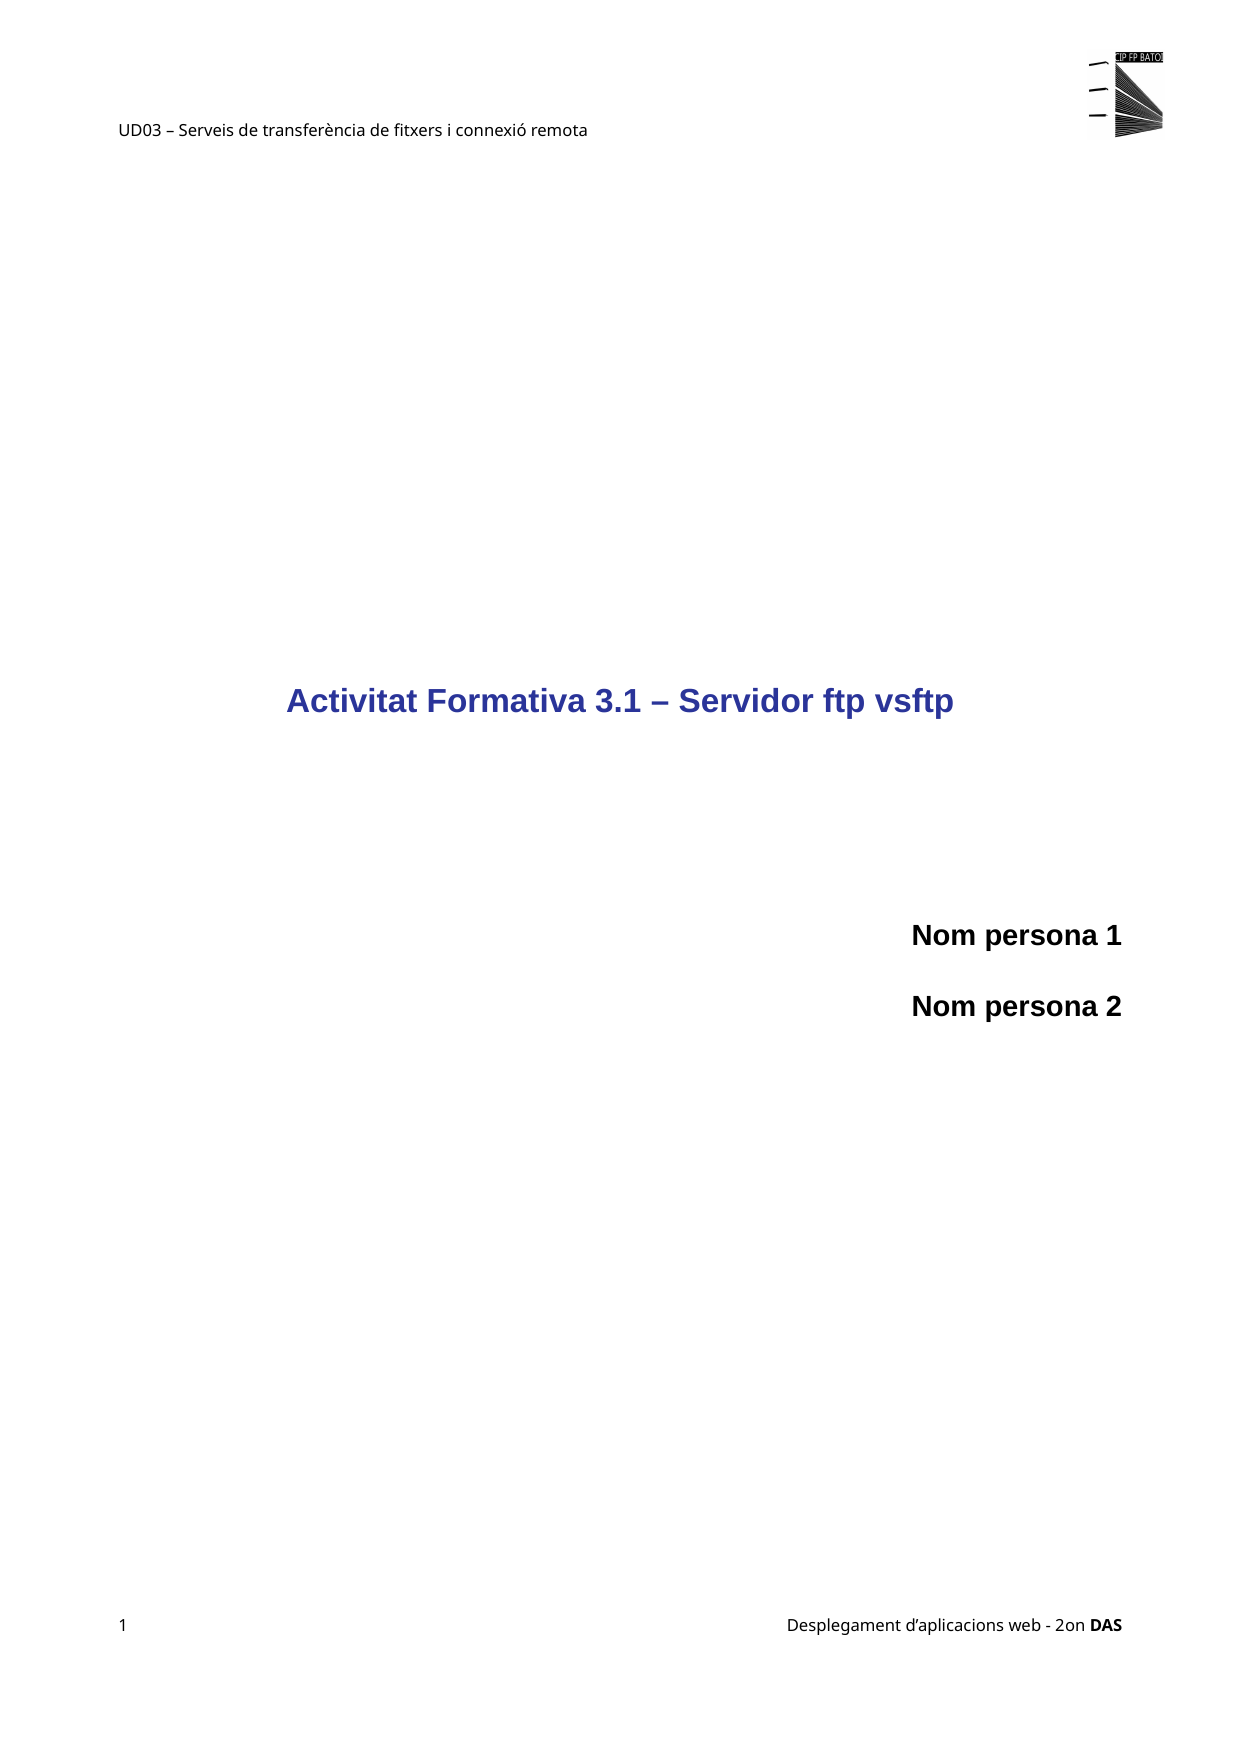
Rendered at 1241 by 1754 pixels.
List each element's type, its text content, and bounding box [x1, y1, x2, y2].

subtitle Nom persona 2 [118, 989, 1122, 1090]
subtitle Nom persona 1 [118, 918, 1122, 952]
picture [1087, 49, 1165, 140]
subtitle Activitat Formativa 3.1 – Servidor ftp vsftp [118, 681, 1122, 719]
